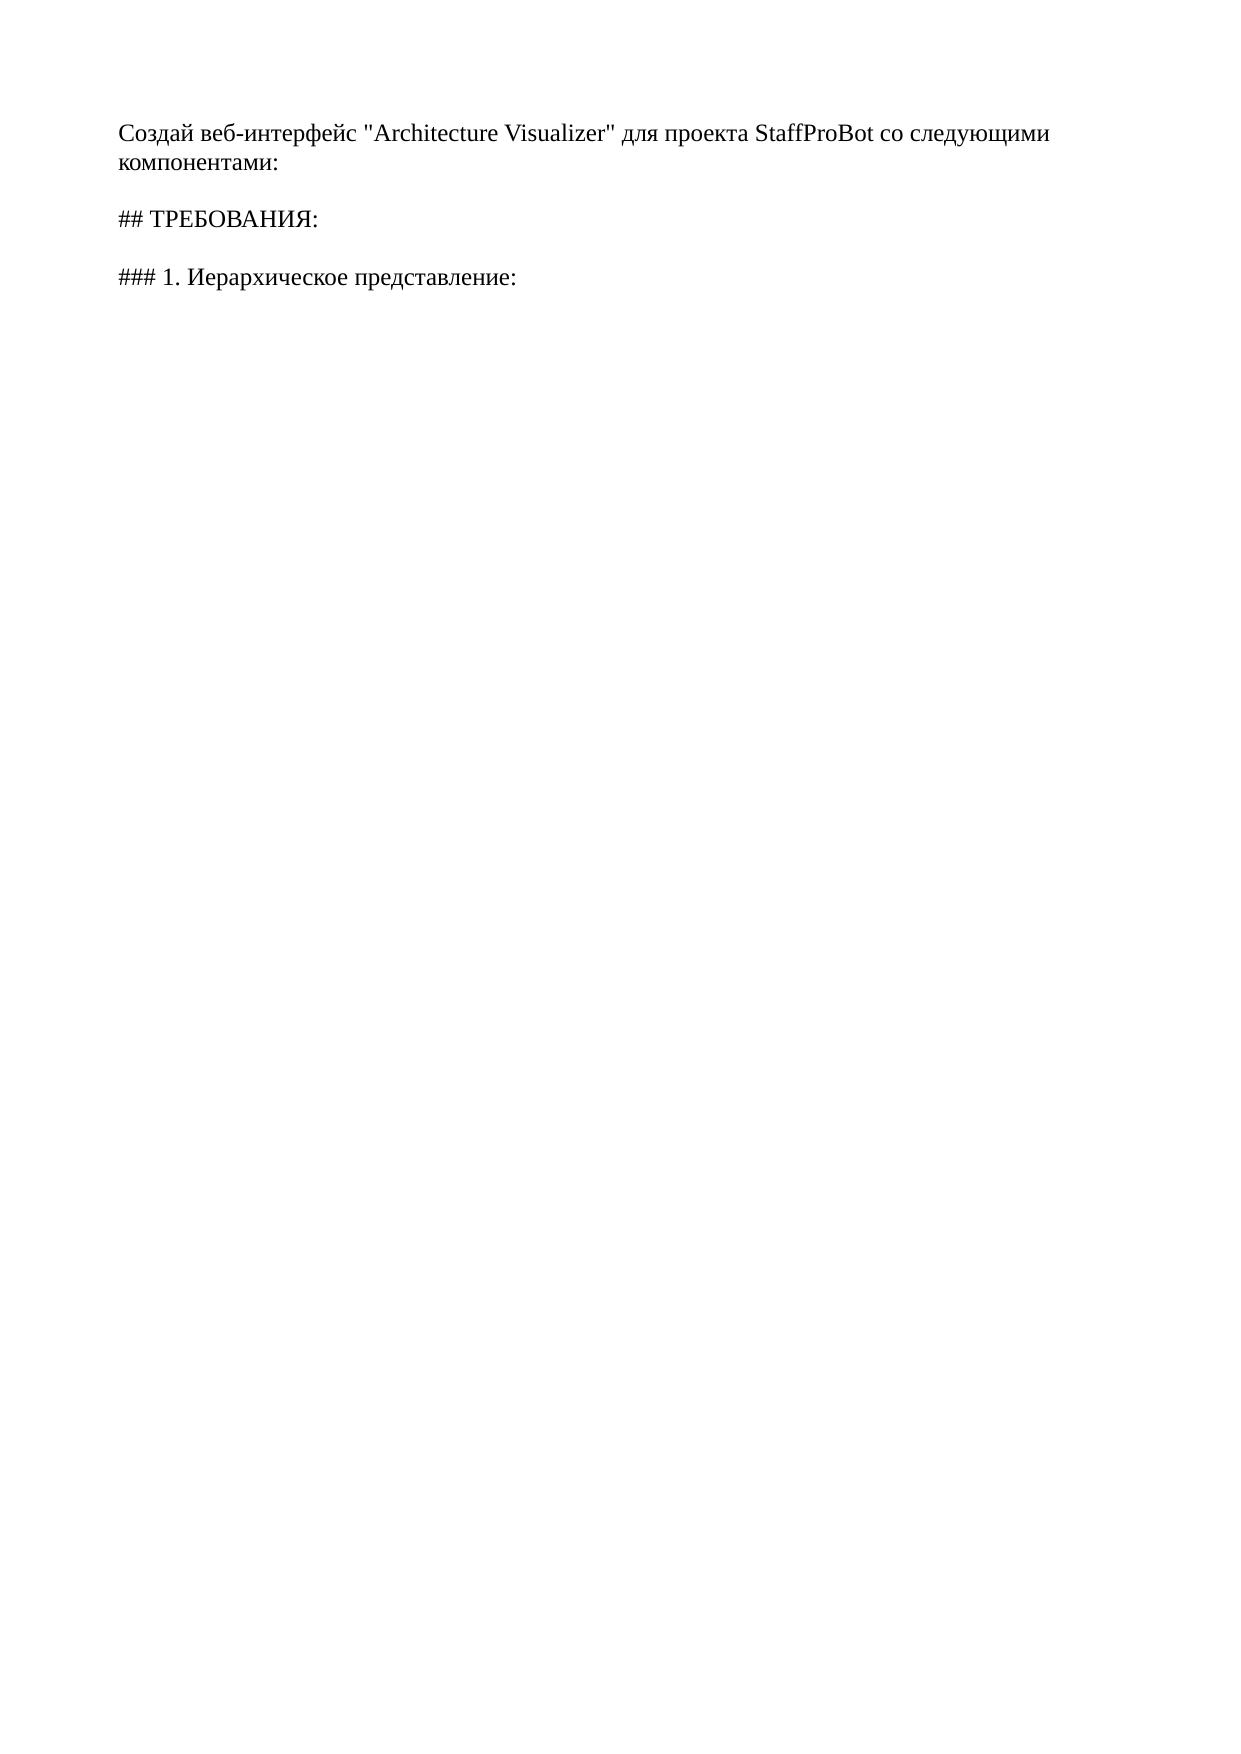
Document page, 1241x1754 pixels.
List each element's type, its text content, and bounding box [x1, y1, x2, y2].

text ### 1. Иерархическое представление: [118, 262, 1122, 291]
text Создай веб-интерфейс "Architecture Visualizer" для проекта StaffProBot со следующими компонентами: [118, 118, 1122, 176]
text ## ТРЕБОВАНИЯ: [118, 204, 1122, 233]
